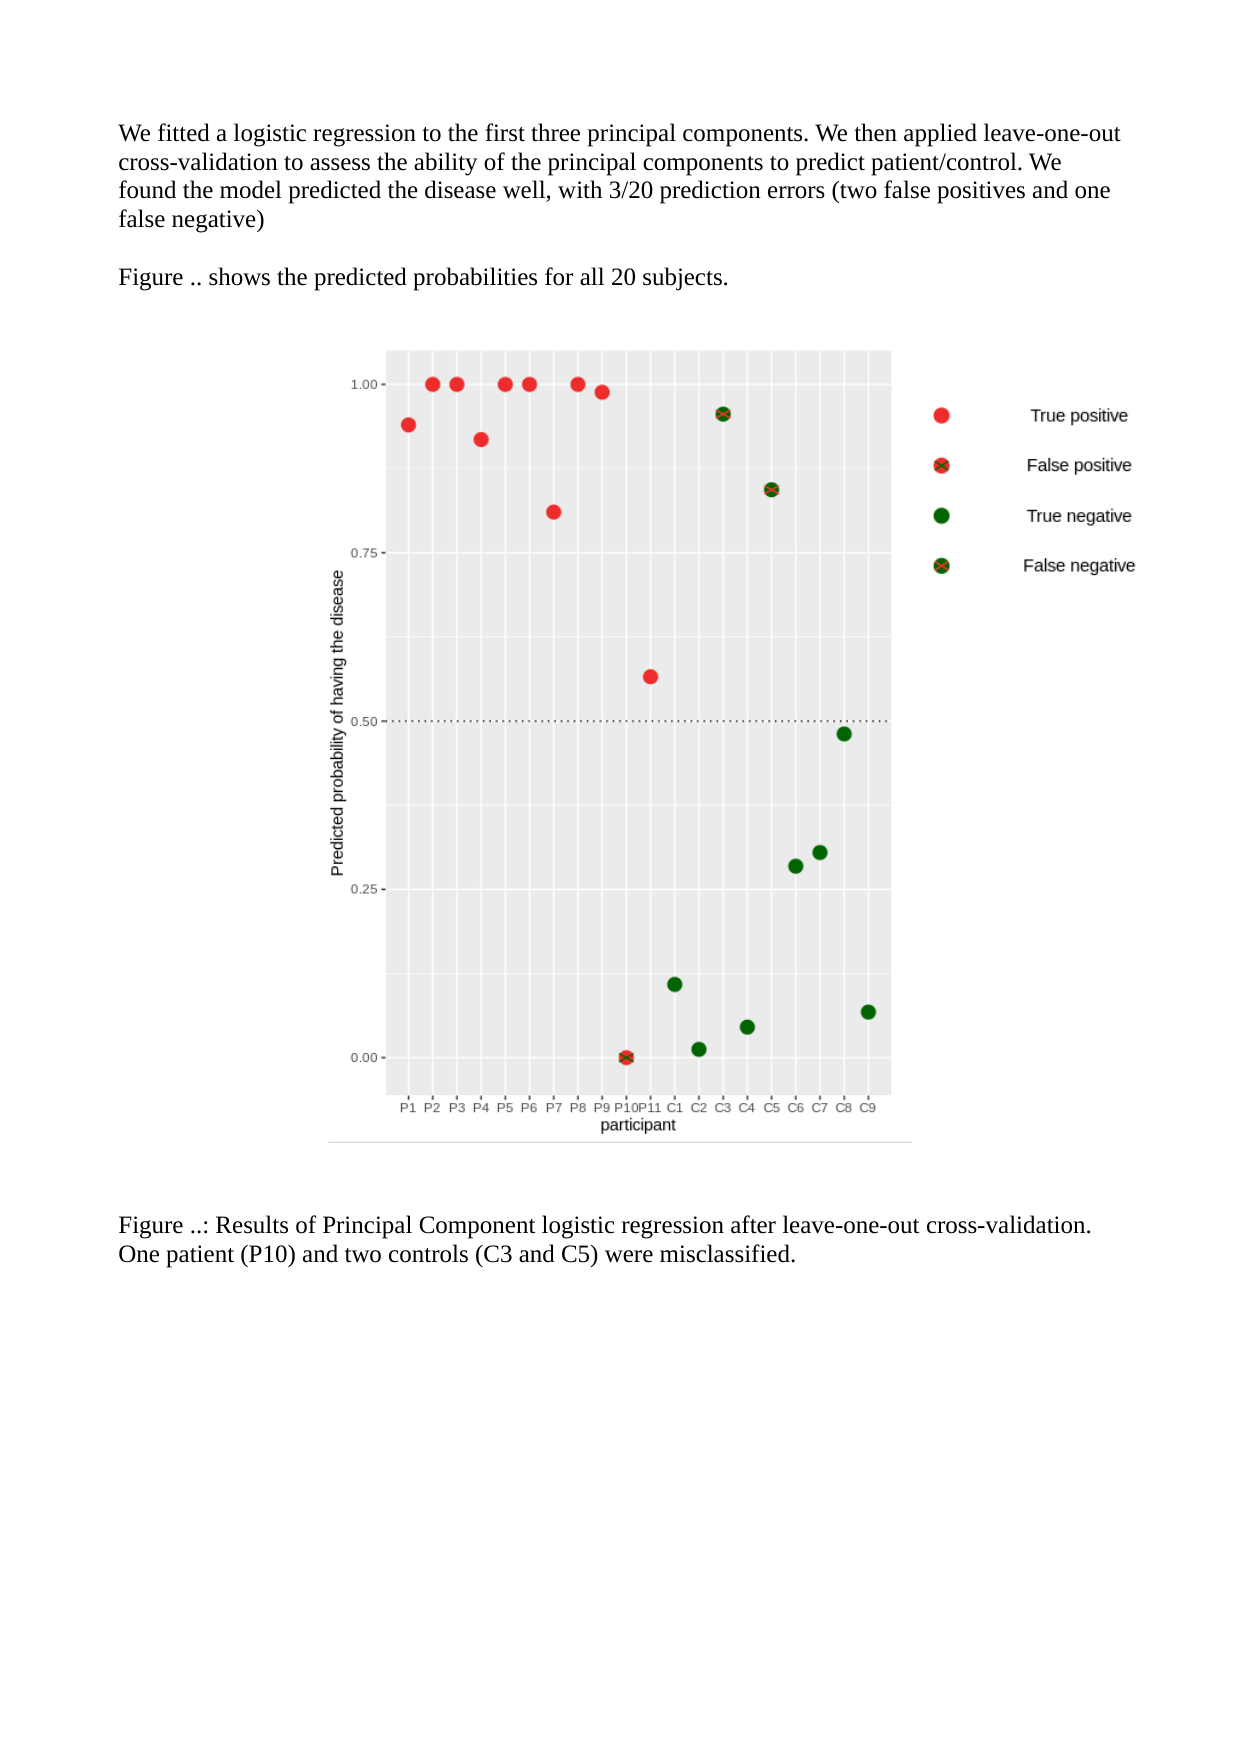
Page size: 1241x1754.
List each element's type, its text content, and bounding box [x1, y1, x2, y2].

picture [328, 348, 913, 1143]
text We fitted a logistic regression to the first three principal components. We then applied leave-one-out cross-validation to assess the ability of the principal components to predict patient/control. We found the model predicted the disease well, with 3/20 prediction errors (two false positives and one false negative) [118, 118, 1122, 233]
picture [923, 390, 1156, 597]
text Figure ..: Results of Principal Component logistic regression after leave-one-out cross-validation. One patient (P10) and two controls (C3 and C5) were misclassified. [118, 1211, 1122, 1268]
text Figure .. shows the predicted probabilities for all 20 subjects. [118, 262, 1122, 291]
